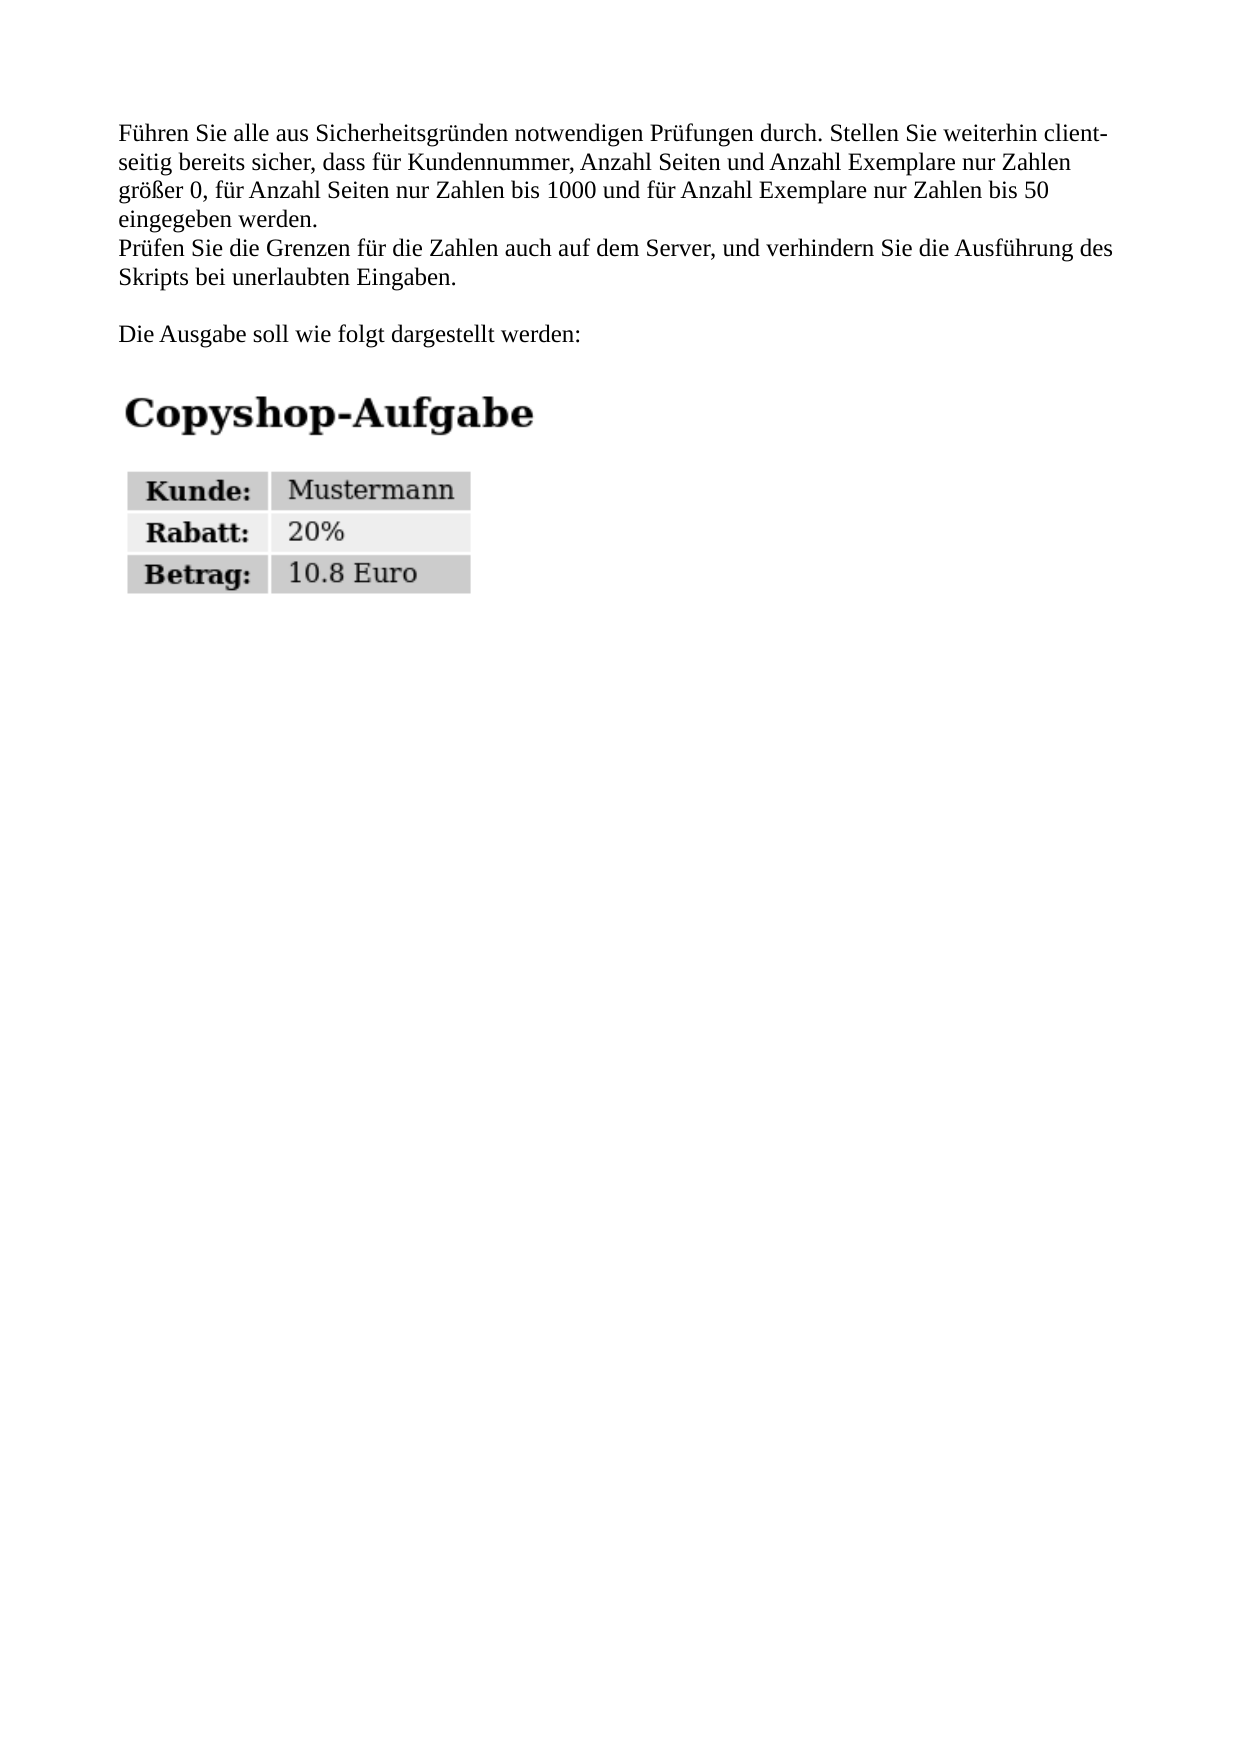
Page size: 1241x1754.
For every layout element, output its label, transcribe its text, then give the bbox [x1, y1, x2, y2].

text Prüfen Sie die Grenzen für die Zahlen auch auf dem Server, und verhindern Sie die Ausführung des Skripts bei unerlaubten Eingaben. [118, 233, 1122, 291]
text Die Ausgabe soll wie folgt dargestellt werden: [118, 319, 1122, 348]
picture [118, 376, 569, 637]
text Führen Sie alle aus Sicherheitsgründen notwendigen Prüfungen durch. Stellen Sie weiterhin client-seitig bereits sicher, dass für Kundennummer, Anzahl Seiten und Anzahl Exemplare nur Zahlen größer 0, für Anzahl Seiten nur Zahlen bis 1000 und für Anzahl Exemplare nur Zahlen bis 50 eingegeben werden. [118, 118, 1122, 233]
